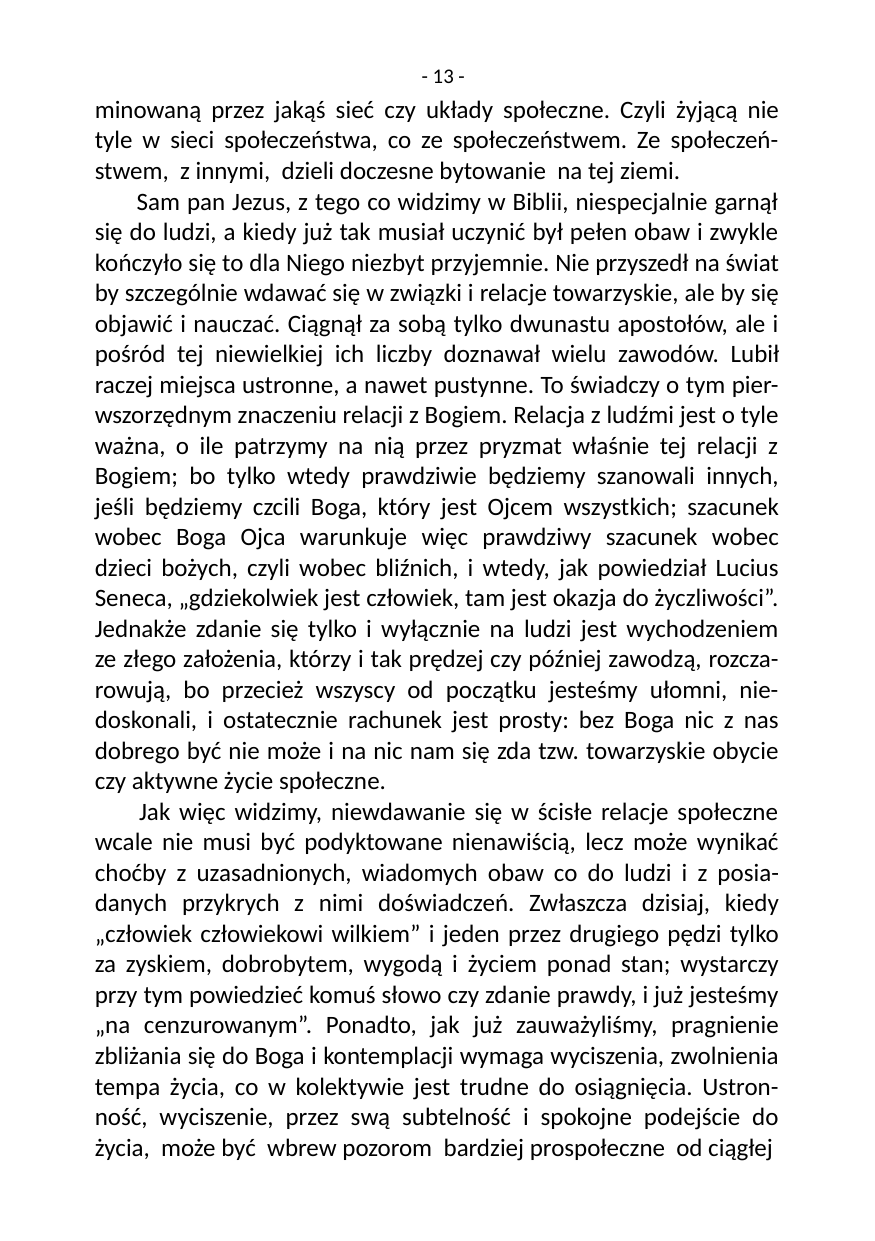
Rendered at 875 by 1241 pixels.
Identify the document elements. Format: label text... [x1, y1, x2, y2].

text Jak więc widzimy, niewdawanie się w ścisłe relacje społeczne wcale nie musi być podyktowane nienawiścią, lecz może wynikać choćby z uzasadnionych, wiadomych obaw co do ludzi i z posia-danych przykrych z nimi doświadczeń. Zwłaszcza dzisiaj, kiedy „człowiek człowiekowi wilkiem” i jeden przez drugiego pędzi tylko za zyskiem, dobrobytem, wygodą i życiem ponad stan; wystarczy przy tym powiedzieć komuś słowo czy zdanie prawdy, i już jesteśmy „na cenzurowanym”. Ponadto, jak już zauważyliśmy, pragnienie zbliżania się do Boga i kontemplacji wymaga wyciszenia, zwolnienia tempa życia, co w kolektywie jest trudne do osiągnięcia. Ustron-ność, wyciszenie, przez swą subtelność i spokojne podejście do życia, może być wbrew pozorom bardziej prospołeczne od ciągłej [94, 796, 779, 1162]
text - 13 - [94, 59, 797, 89]
text minowaną przez jakąś sieć czy układy społeczne. Czyli żyjącą nie tyle w sieci społeczeństwa, co ze społeczeństwem. Ze społeczeń-stwem, z innymi, dzieli doczesne bytowanie na tej ziemi. [94, 94, 779, 186]
text Sam pan Jezus, z tego co widzimy w Biblii, niespecjalnie garnął się do ludzi, a kiedy już tak musiał uczynić był pełen obaw i zwykle kończyło się to dla Niego niezbyt przyjemnie. Nie przyszedł na świat by szczególnie wdawać się w związki i relacje towarzyskie, ale by się objawić i nauczać. Ciągnął za sobą tylko dwunastu apostołów, ale i pośród tej niewielkiej ich liczby doznawał wielu zawodów. Lubił raczej miejsca ustronne, a nawet pustynne. To świadczy o tym pier-wszorzędnym znaczeniu relacji z Bogiem. Relacja z ludźmi jest o tyle ważna, o ile patrzymy na nią przez pryzmat właśnie tej relacji z Bogiem; bo tylko wtedy prawdziwie będziemy szanowali innych, jeśli będziemy czcili Boga, który jest Ojcem wszystkich; szacunek wobec Boga Ojca warunkuje więc prawdziwy szacunek wobec dzieci bożych, czyli wobec bliźnich, i wtedy, jak powiedział Lucius Seneca, „gdziekolwiek jest człowiek, tam jest okazja do życzliwości”. Jednakże zdanie się tylko i wyłącznie na ludzi jest wychodzeniem ze złego założenia, którzy i tak prędzej czy później zawodzą, rozcza-rowują, bo przecież wszyscy od początku jesteśmy ułomni, nie-doskonali, i ostatecznie rachunek jest prosty: bez Boga nic z nas dobrego być nie może i na nic nam się zda tzw. towarzyskie obycie czy aktywne życie społeczne. [94, 186, 779, 796]
